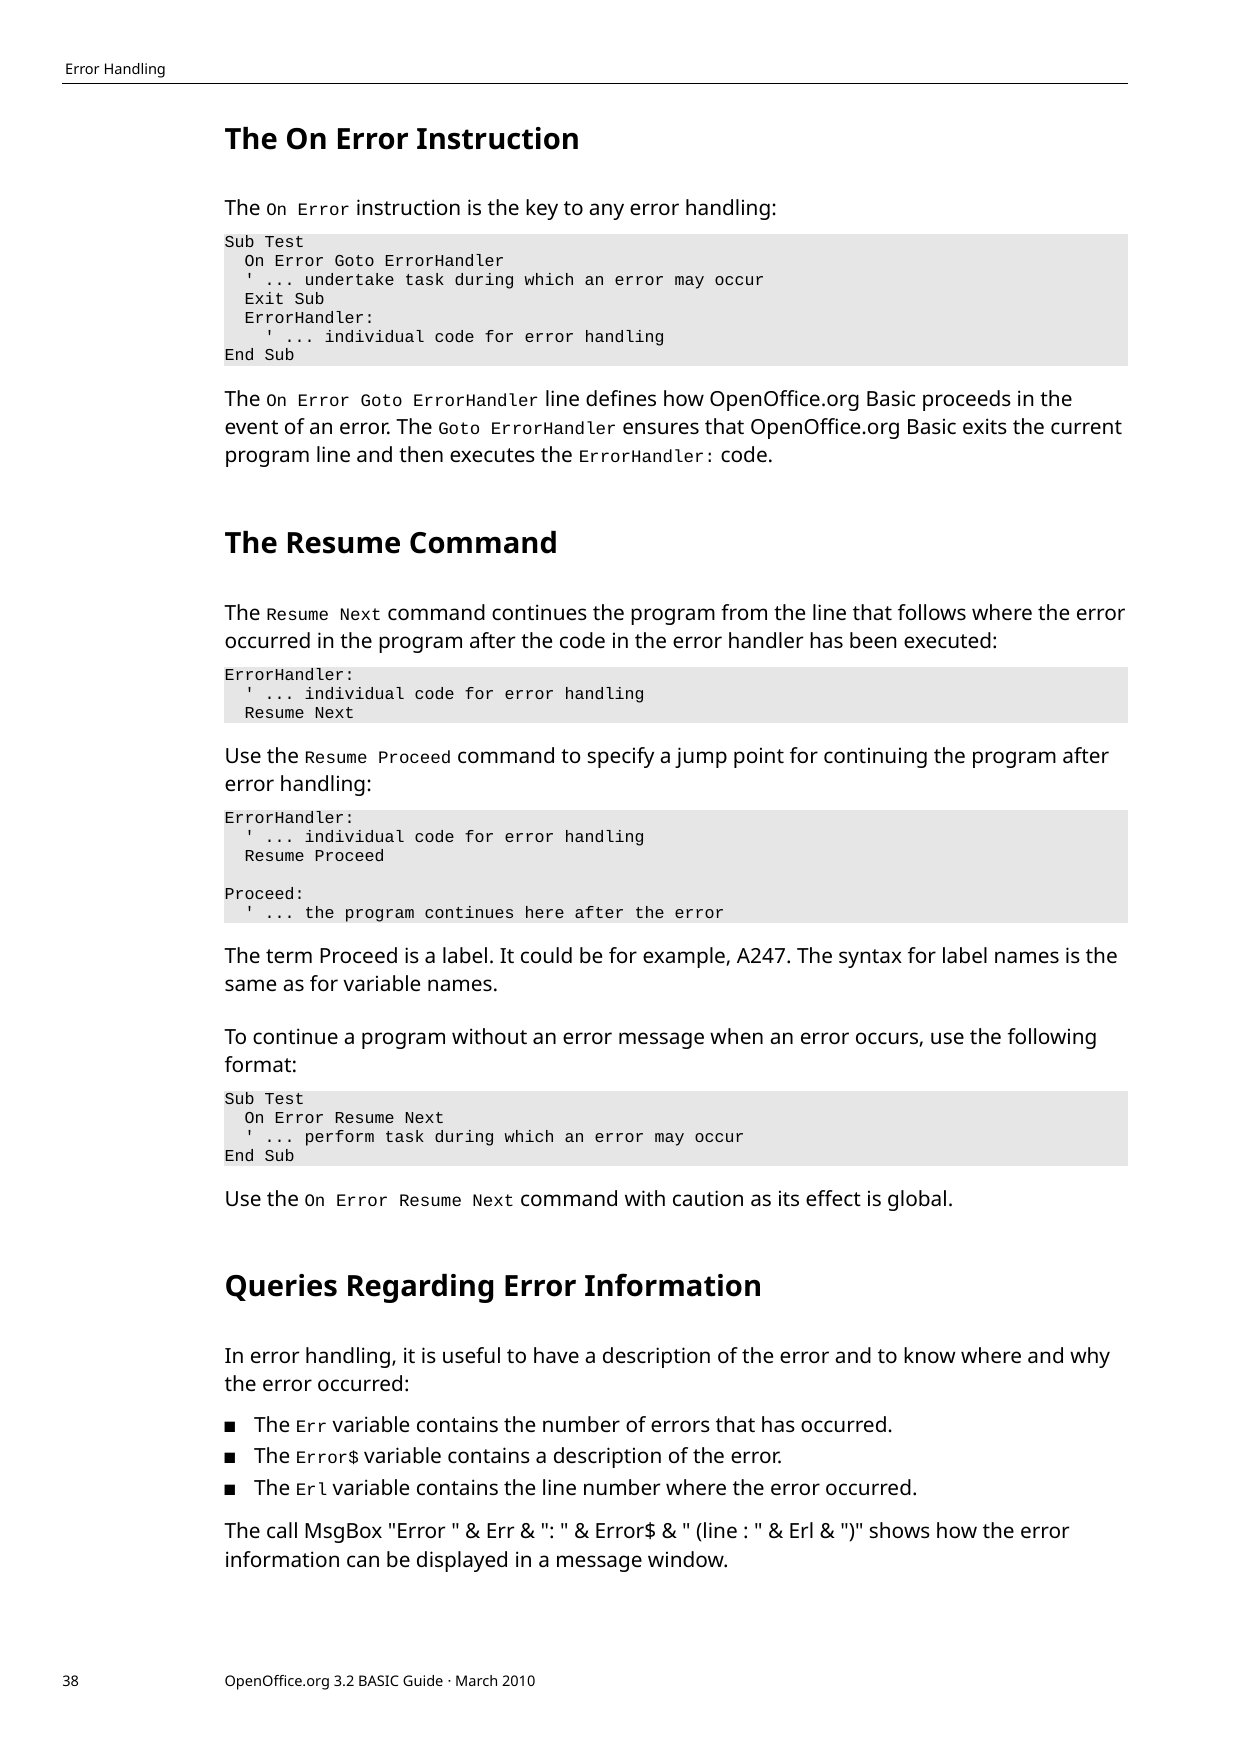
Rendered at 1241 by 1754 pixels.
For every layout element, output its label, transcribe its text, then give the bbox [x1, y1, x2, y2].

text The call MsgBox "Error " & Err & ": " & Error$ & " (line : " & Erl & ")" shows how the error information can be displayed in a message window. [224, 1516, 1128, 1573]
text The Resume Next command continues the program from the line that follows where the error occurred in the program after the code in the error handler has been executed: [224, 598, 1128, 654]
text Sub Test On Error Goto ErrorHandler ' ... undertake task during which an error may occur Exit Sub ErrorHandler: ' ... individual code for error handling End Sub [224, 234, 1128, 366]
text In error handling, it is useful to have a description of the error and to know where and why the error occurred: [224, 1341, 1128, 1398]
text The On Error Goto ErrorHandler line defines how OpenOffice.org Basic proceeds in the event of an error. The Goto ErrorHandler ensures that OpenOffice.org Basic exits the current program line and then executes the ErrorHandler: code. [224, 384, 1128, 469]
text Use the On Error Resume Next command with caution as its effect is global. [224, 1184, 1128, 1212]
list The Erl variable contains the line number where the error occurred. [224, 1473, 1128, 1501]
list The Err variable contains the number of errors that has occurred. [224, 1410, 1128, 1438]
text ErrorHandler: ' ... individual code for error handling Resume Next [224, 667, 1128, 723]
subtitle The On Error Instruction [224, 118, 1128, 158]
subtitle The Resume Command [224, 522, 1128, 562]
list The Error$ variable contains a description of the error. [224, 1441, 1128, 1470]
text Sub Test On Error Resume Next ' ... perform task during which an error may occur End Sub [224, 1091, 1128, 1166]
text To continue a program without an error message when an error occurs, use the following format: [224, 1022, 1128, 1079]
text The On Error instruction is the key to any error handling: [224, 193, 1128, 222]
text The term Proceed is a label. It could be for example, A247. The syntax for label names is the same as for variable names. [224, 941, 1128, 998]
text Use the Resume Proceed command to specify a jump point for continuing the program after error handling: [224, 741, 1128, 798]
text ErrorHandler: ' ... individual code for error handling Resume Proceed Proceed: ' ... the program continues here after the error [224, 810, 1128, 923]
subtitle Queries Regarding Error Information [224, 1266, 1128, 1305]
